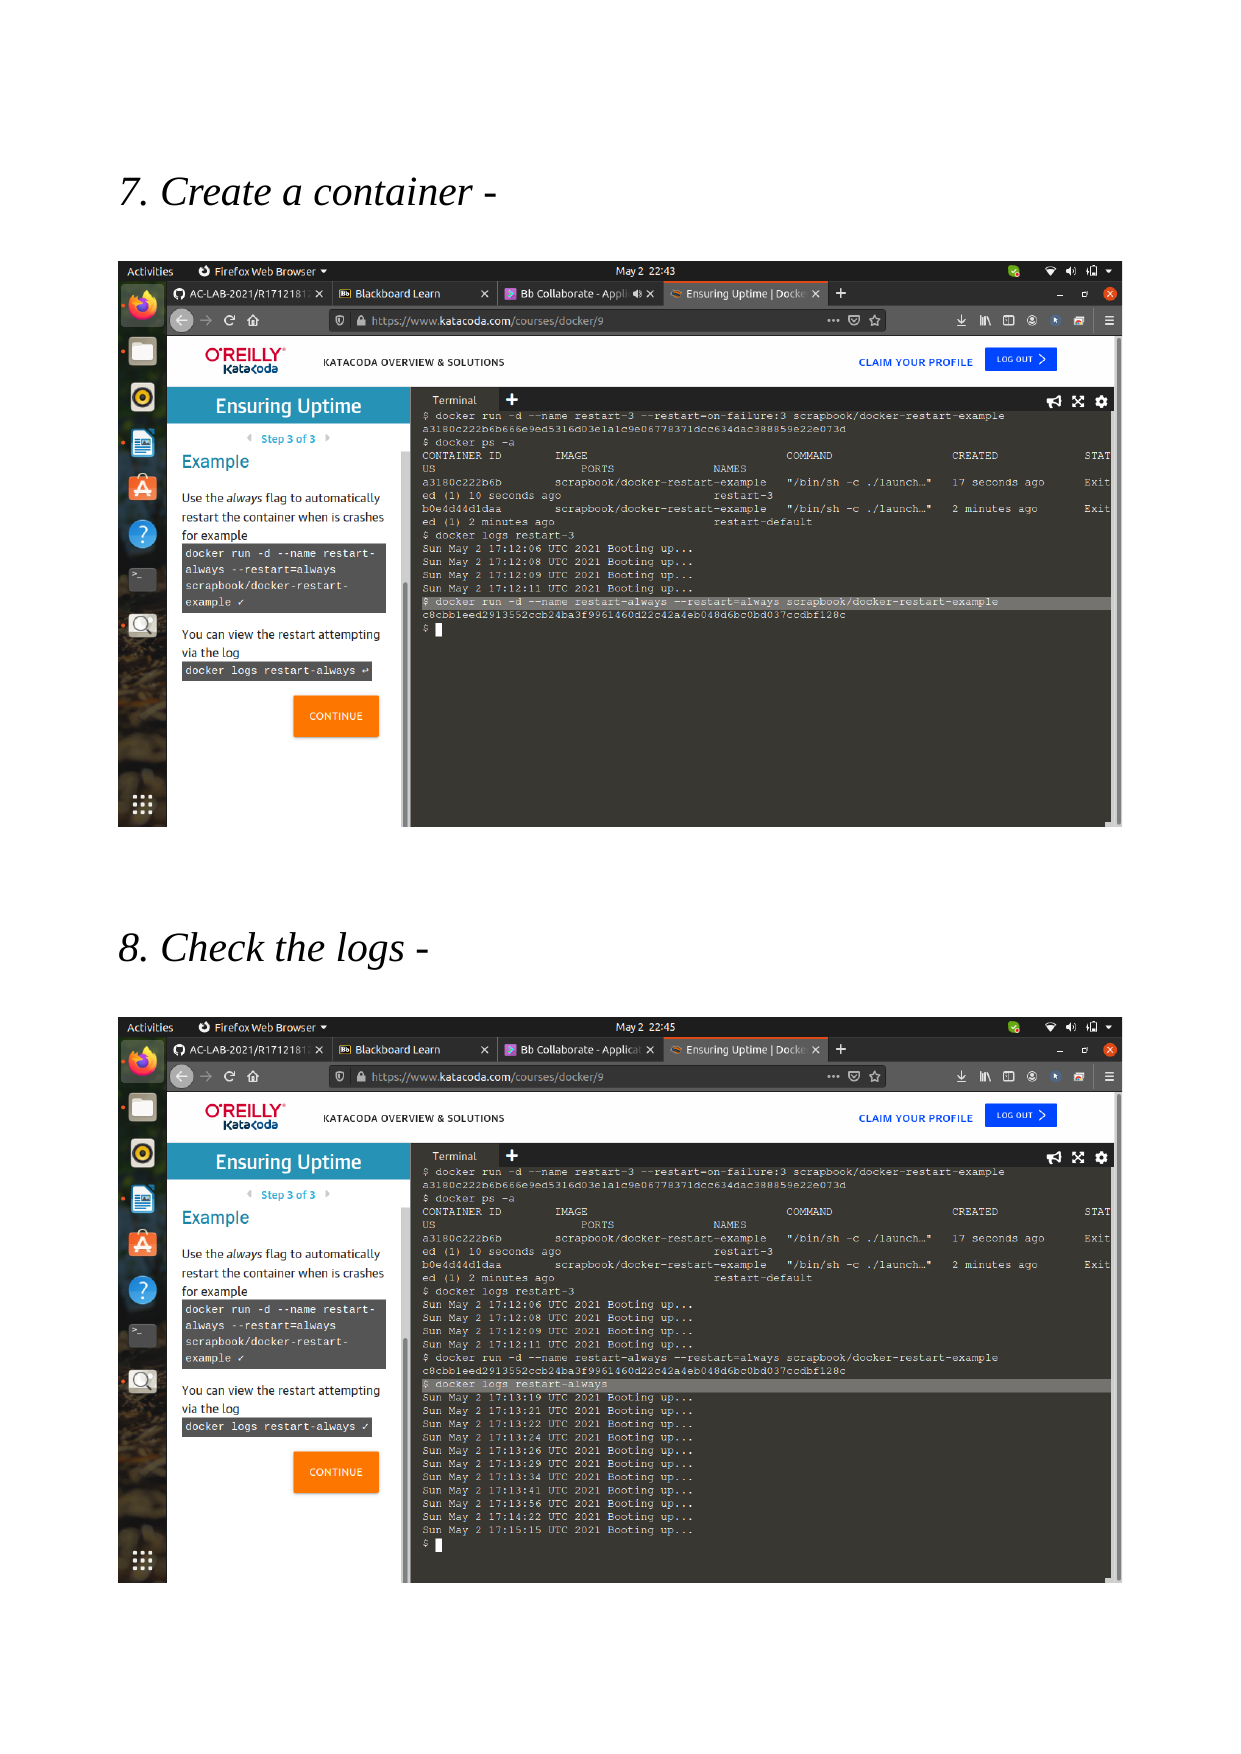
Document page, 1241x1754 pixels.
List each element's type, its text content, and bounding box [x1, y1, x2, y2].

picture [118, 1017, 1123, 1583]
picture [118, 261, 1123, 827]
text 7. Create a container - [118, 166, 1122, 214]
text 8. Check the logs - [118, 922, 1122, 970]
